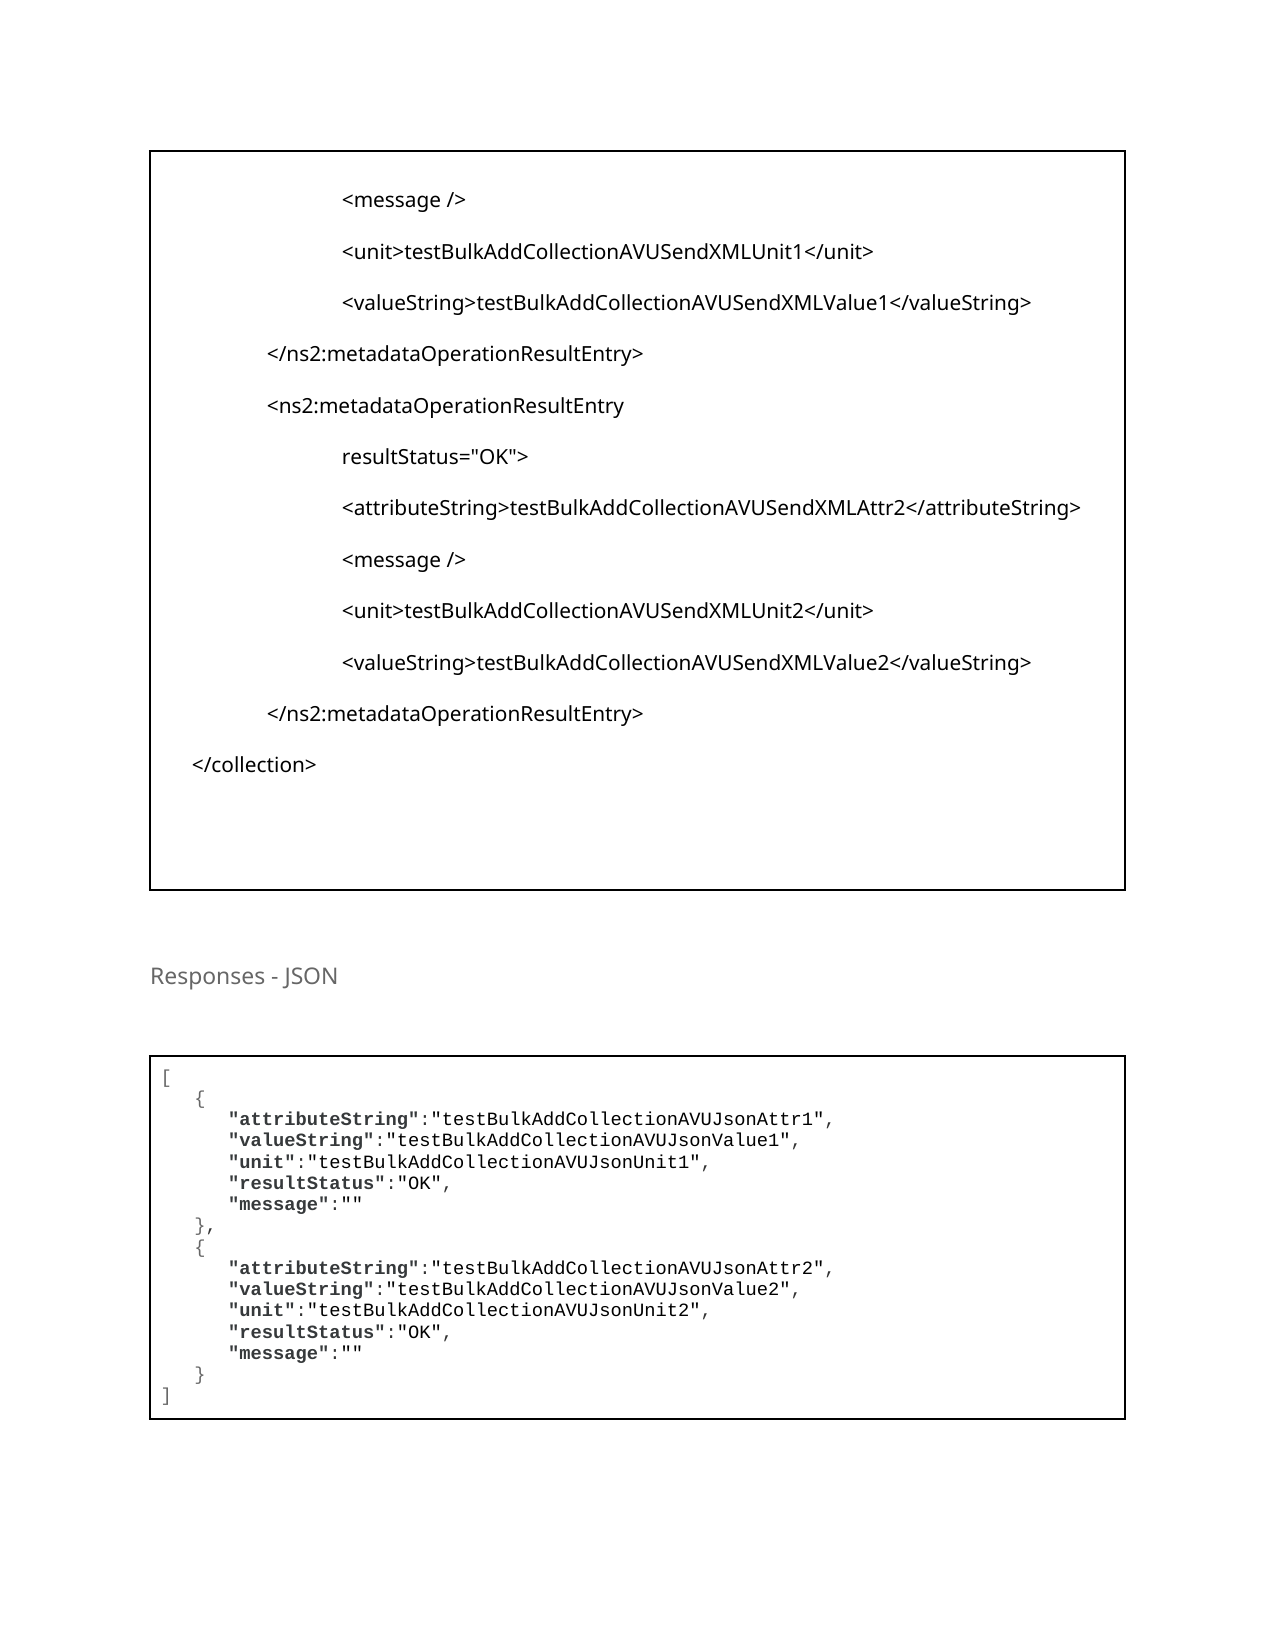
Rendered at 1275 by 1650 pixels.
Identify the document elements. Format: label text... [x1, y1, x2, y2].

table_header <message /> <unit>testBulkAddCollectionAVUSendXMLUnit1</unit> <valueString>testBulkAddCollectionAVUSendXMLValue1</valueString> </ns2:metadataOperationResultEntry> <ns2:metadataOperationResultEntry resultStatus="OK"> <attributeString>testBulkAddCollectionAVUSendXMLAttr2</attributeString> <message /> <unit>testBulkAddCollectionAVUSendXMLUnit2</unit> <valueString>testBulkAddCollectionAVUSendXMLValue2</valueString> </ns2:metadataOperationResultEntry> </collection> [151, 152, 1124, 889]
table_header [ { "attributeString":"testBulkAddCollectionAVUJsonAttr1", "valueString":"testBulkAddCollectionAVUJsonValue1", "unit":"testBulkAddCollectionAVUJsonUnit1", "resultStatus":"OK", "message":"" }, { "attributeString":"testBulkAddCollectionAVUJsonAttr2", "valueString":"testBulkAddCollectionAVUJsonValue2", "unit":"testBulkAddCollectionAVUJsonUnit2", "resultStatus":"OK", "message":"" } ] [151, 1057, 1124, 1418]
subtitle Responses - JSON [150, 960, 1125, 992]
